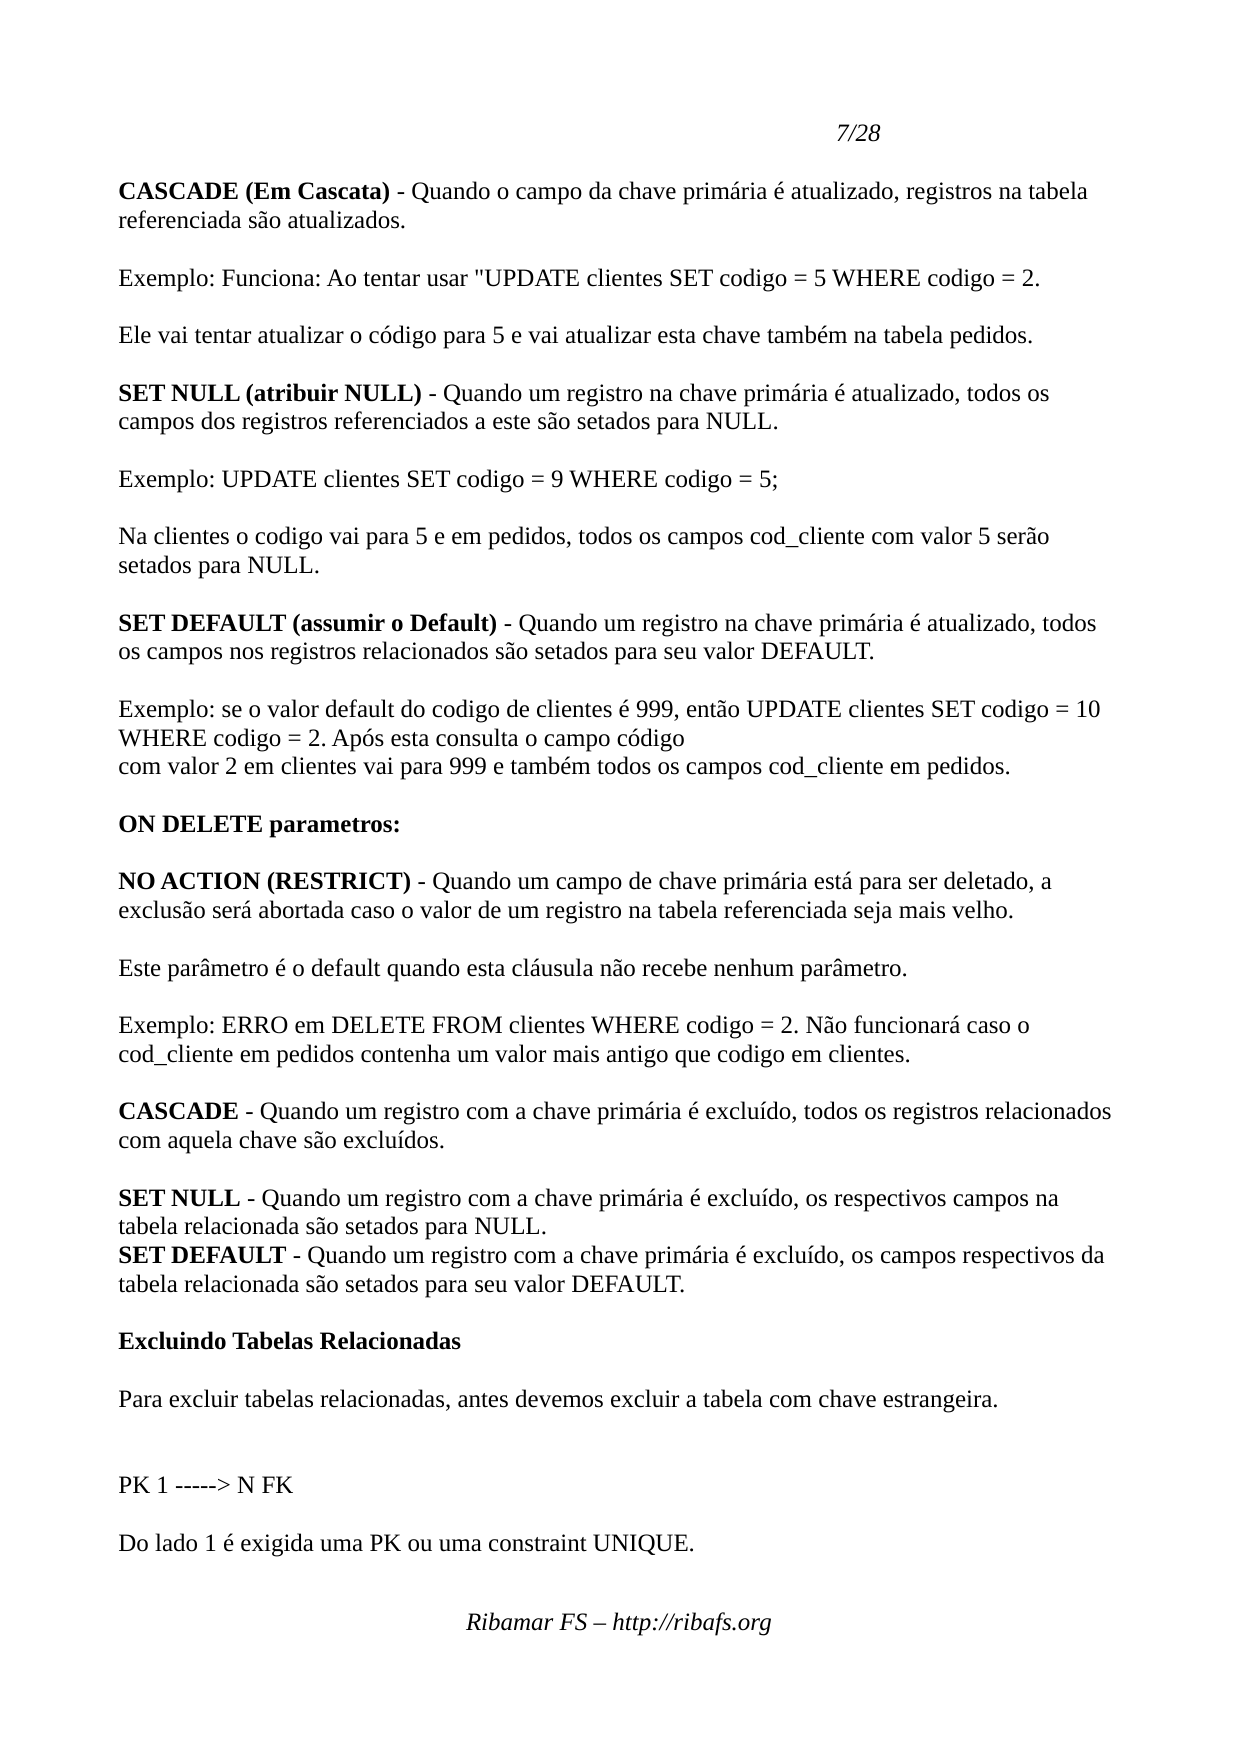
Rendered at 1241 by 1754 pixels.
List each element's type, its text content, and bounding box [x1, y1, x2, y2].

text Para excluir tabelas relacionadas, antes devemos excluir a tabela com chave estrangeira. [118, 1384, 1122, 1413]
text SET NULL (atribuir NULL) - Quando um registro na chave primária é atualizado, todos os campos dos registros referenciados a este são setados para NULL. [118, 378, 1122, 435]
text Excluindo Tabelas Relacionadas [118, 1326, 1122, 1355]
text Exemplo: UPDATE clientes SET codigo = 9 WHERE codigo = 5; [118, 464, 1122, 493]
text Este parâmetro é o default quando esta cláusula não recebe nenhum parâmetro. [118, 953, 1122, 981]
text Exemplo: Funciona: Ao tentar usar "UPDATE clientes SET codigo = 5 WHERE codigo = 2. [118, 263, 1122, 291]
text Exemplo: ERRO em DELETE FROM clientes WHERE codigo = 2. Não funcionará caso o cod_cliente em pedidos contenha um valor mais antigo que codigo em clientes. [118, 1010, 1122, 1068]
text CASCADE (Em Cascata) - Quando o campo da chave primária é atualizado, registros na tabela referenciada são atualizados. [118, 176, 1122, 234]
text Do lado 1 é exigida uma PK ou uma constraint UNIQUE. [118, 1528, 1122, 1556]
text com valor 2 em clientes vai para 999 e também todos os campos cod_cliente em pedidos. [118, 751, 1122, 780]
text SET DEFAULT (assumir o Default) - Quando um registro na chave primária é atualizado, todos os campos nos registros relacionados são setados para seu valor DEFAULT. [118, 608, 1122, 665]
text SET DEFAULT - Quando um registro com a chave primária é excluído, os campos respectivos da tabela relacionada são setados para seu valor DEFAULT. [118, 1240, 1122, 1298]
text Ele vai tentar atualizar o código para 5 e vai atualizar esta chave também na tabela pedidos. [118, 320, 1122, 349]
text Na clientes o codigo vai para 5 e em pedidos, todos os campos cod_cliente com valor 5 serão setados para NULL. [118, 521, 1122, 579]
text SET NULL - Quando um registro com a chave primária é excluído, os respectivos campos na tabela relacionada são setados para NULL. [118, 1183, 1122, 1240]
text Exemplo: se o valor default do codigo de clientes é 999, então UPDATE clientes SET codigo = 10 WHERE codigo = 2. Após esta consulta o campo código [118, 694, 1122, 751]
text CASCADE - Quando um registro com a chave primária é excluído, todos os registros relacionados com aquela chave são excluídos. [118, 1096, 1122, 1154]
text PK 1 -----> N FK [118, 1470, 1122, 1499]
text NO ACTION (RESTRICT) - Quando um campo de chave primária está para ser deletado, a exclusão será abortada caso o valor de um registro na tabela referenciada seja mais velho. [118, 866, 1122, 924]
text ON DELETE parametros: [118, 809, 1122, 838]
